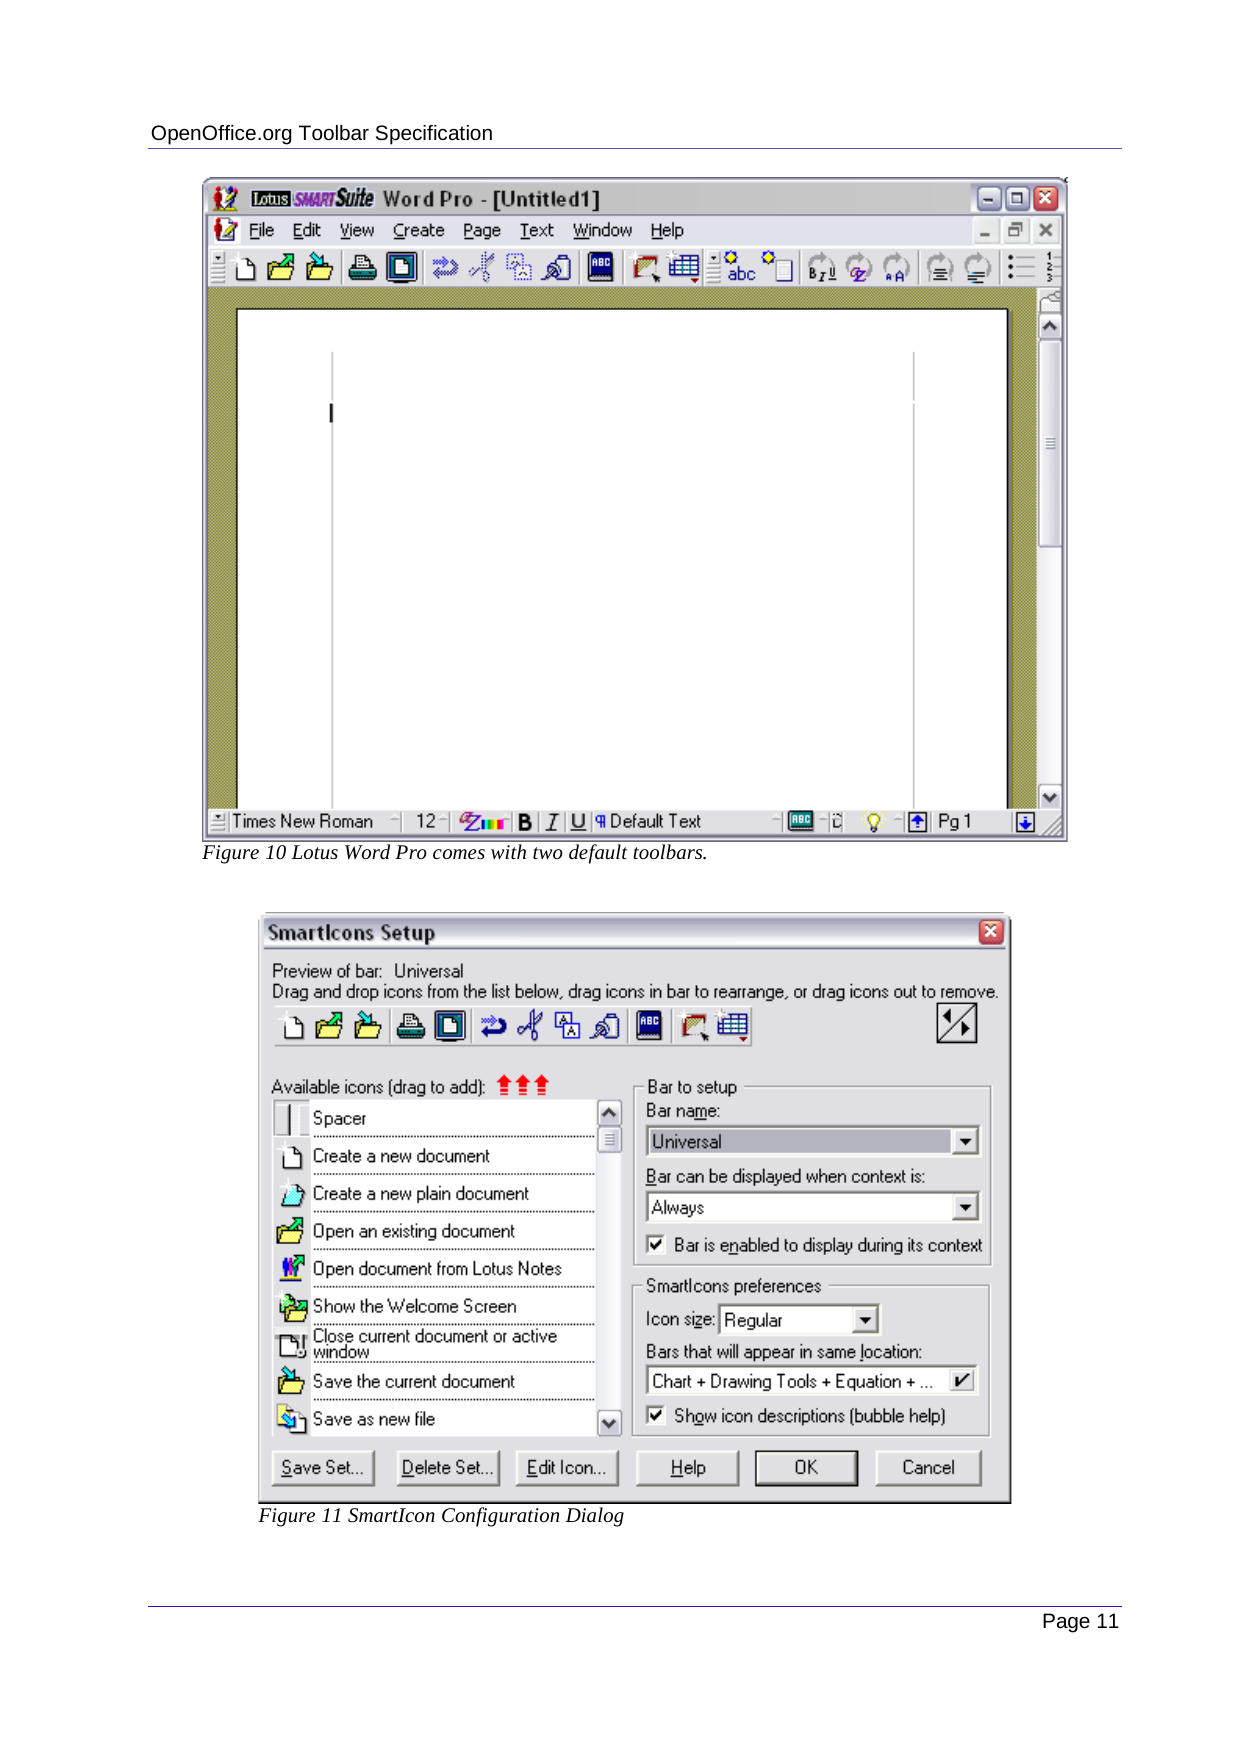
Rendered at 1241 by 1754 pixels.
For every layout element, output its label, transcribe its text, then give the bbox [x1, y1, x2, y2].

text Figure 11 SmartIcon Configuration Dialog [258, 1504, 1011, 1526]
picture [258, 912, 1012, 1504]
picture [202, 177, 1068, 842]
text Figure 10 Lotus Word Pro comes with two default toolbars. [202, 842, 1068, 864]
